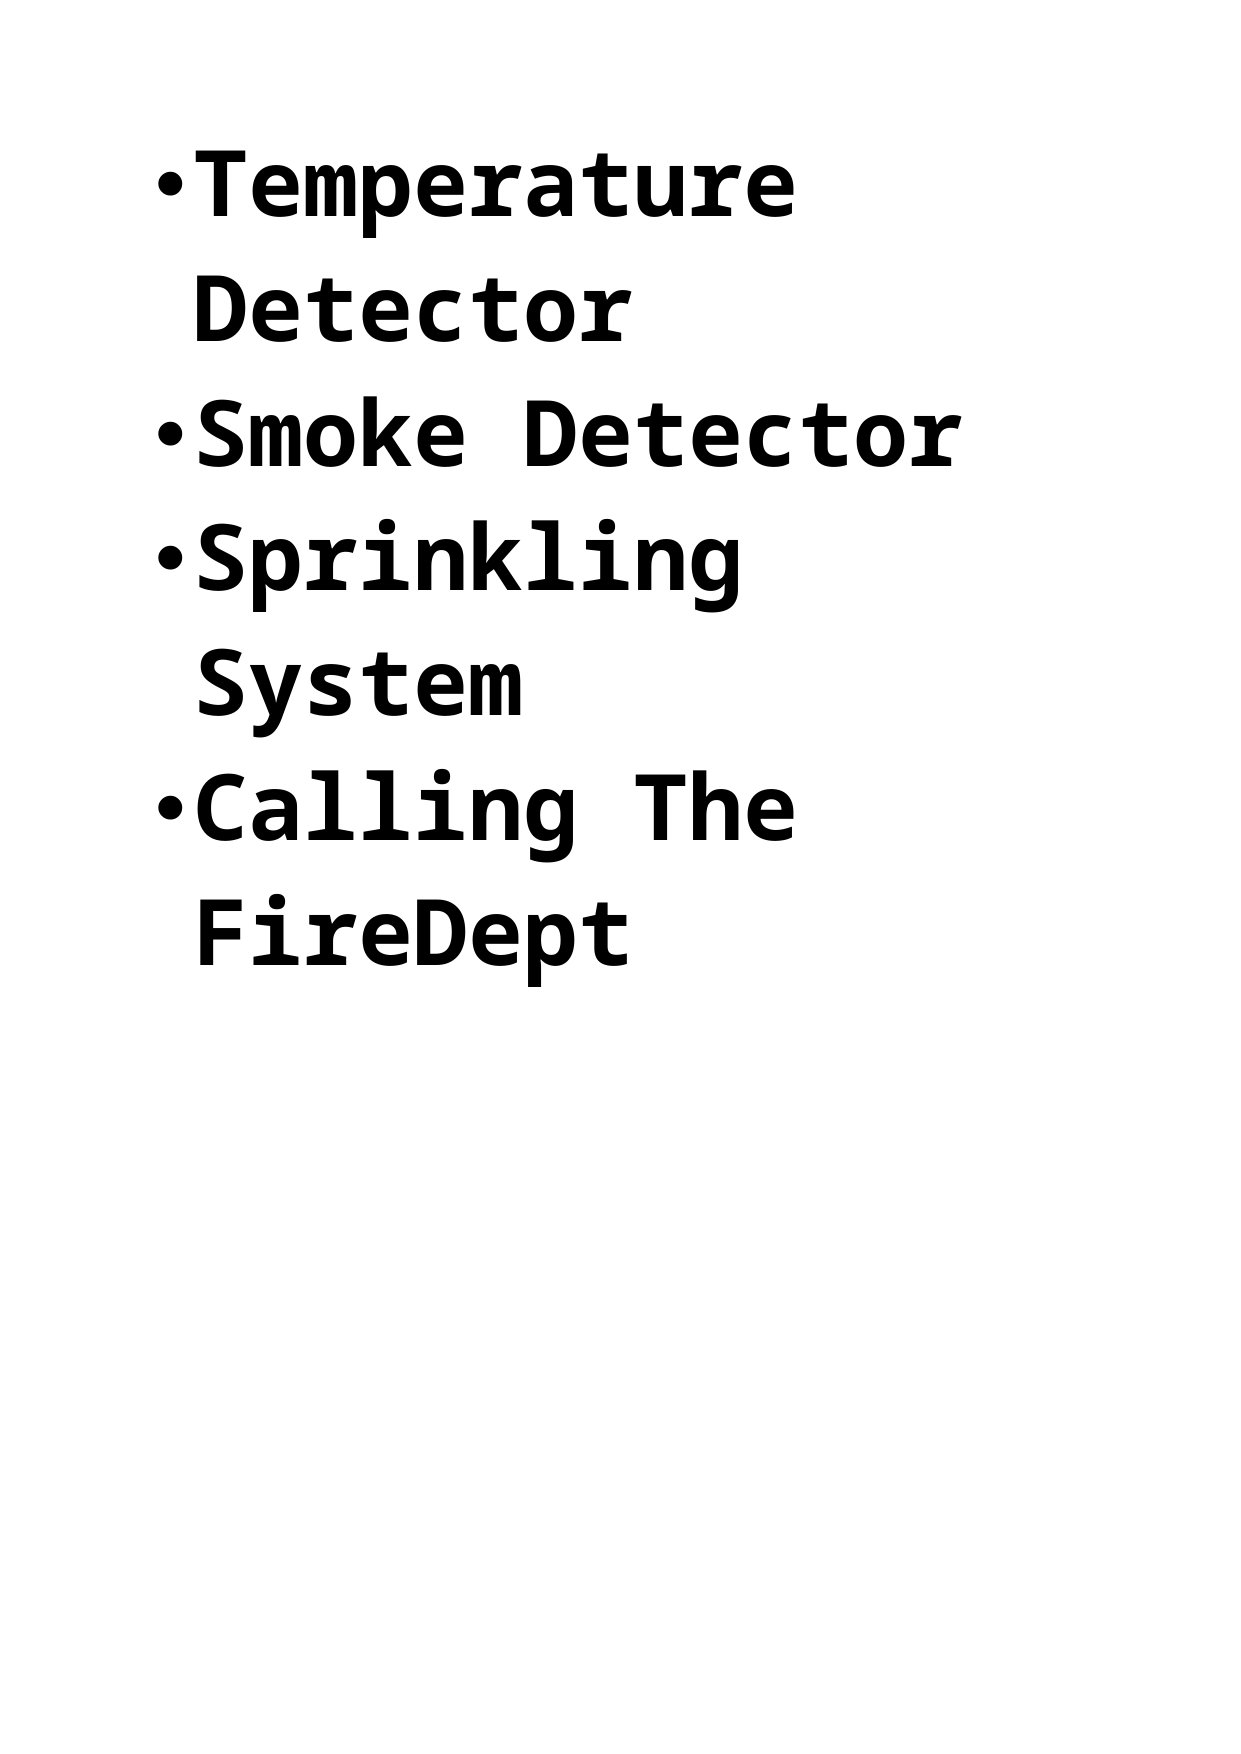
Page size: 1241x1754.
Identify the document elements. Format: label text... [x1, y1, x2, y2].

list Calling The FireDept [156, 743, 1122, 992]
list Sprinkling System [156, 493, 1122, 743]
list Temperature Detector [156, 118, 1122, 368]
list Smoke Detector [156, 368, 1122, 493]
